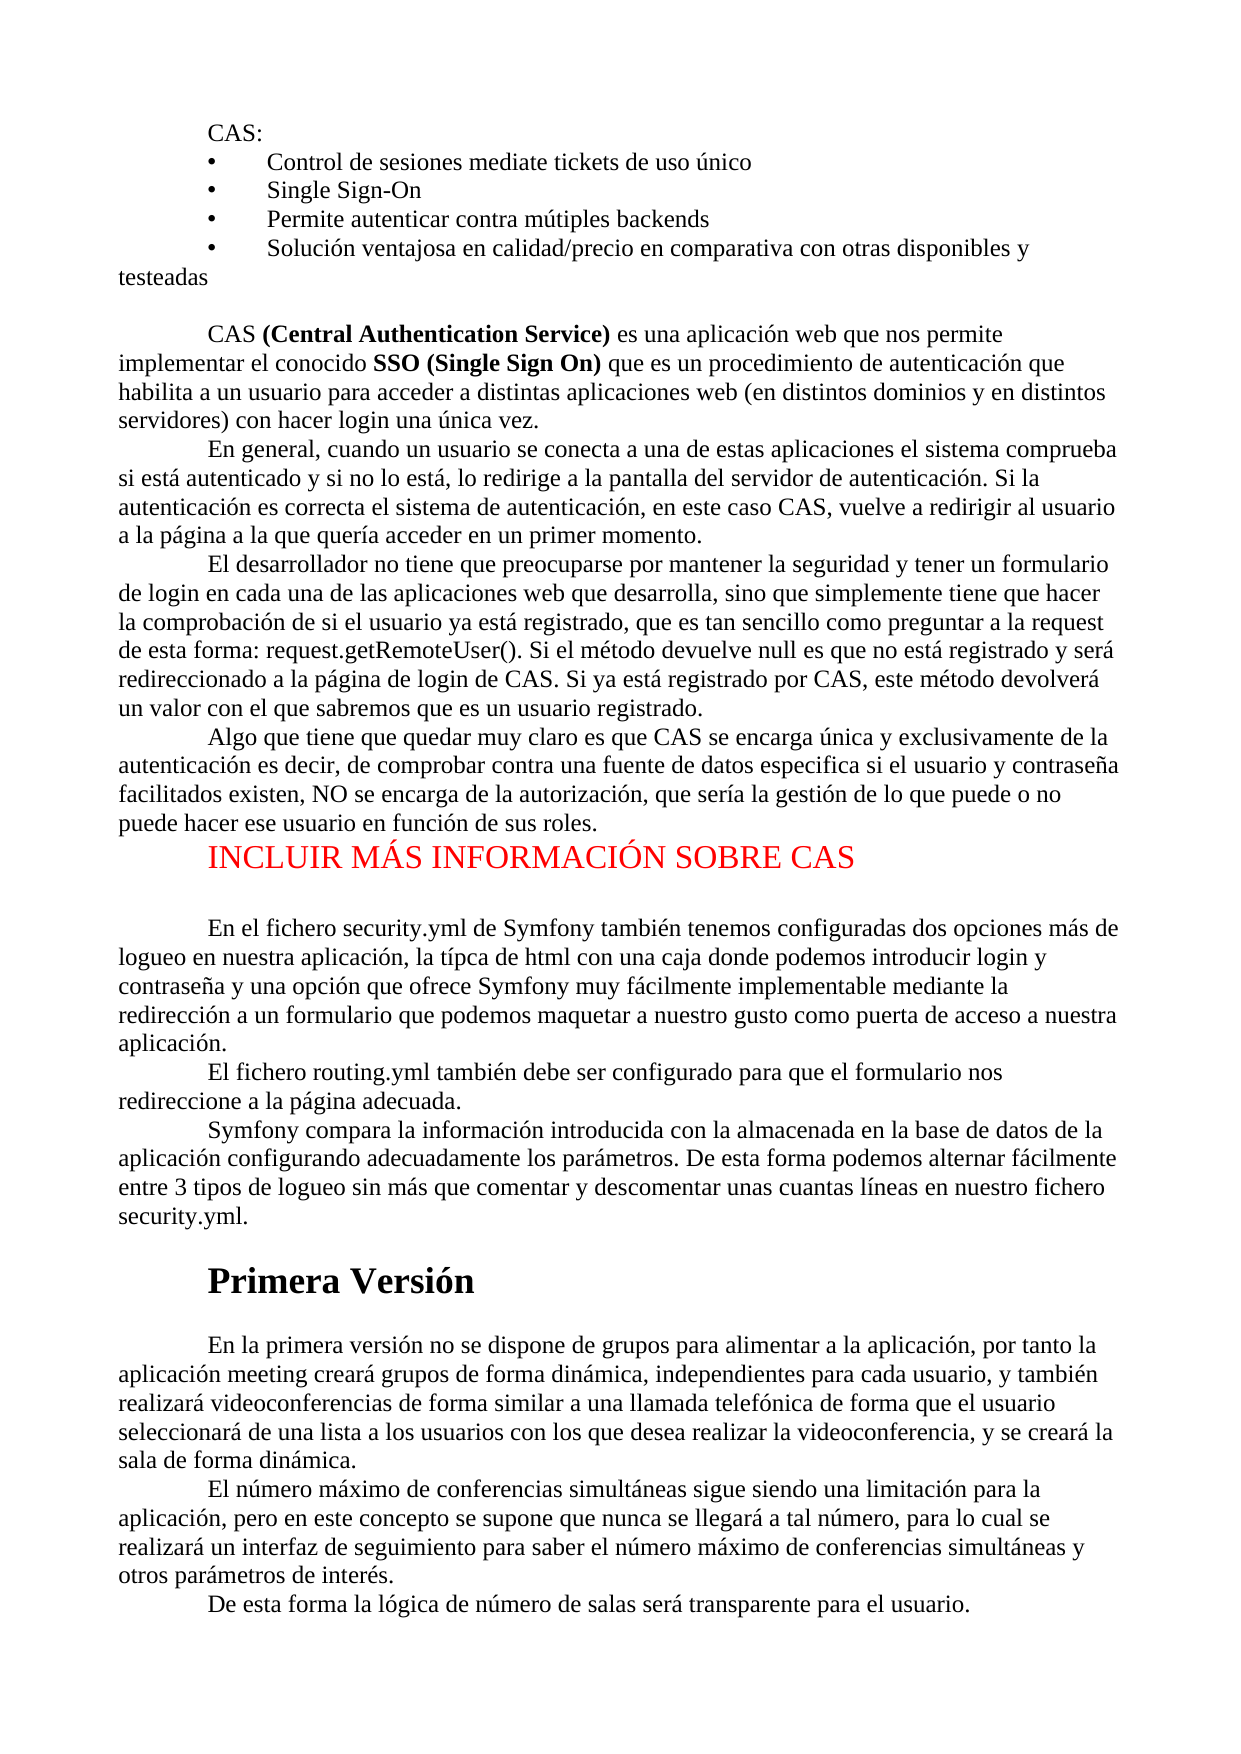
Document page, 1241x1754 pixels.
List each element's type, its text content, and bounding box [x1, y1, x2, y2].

text CAS: [118, 118, 1122, 147]
text Primera Versión [118, 1258, 1122, 1302]
text En general, cuando un usuario se conecta a una de estas aplicaciones el sistema comprueba si está autenticado y si no lo está, lo redirige a la pantalla del servidor de autenticación. Si la autenticación es correcta el sistema de autenticación, en este caso CAS, vuelve a redirigir al usuario a la página a la que quería acceder en un primer momento. [118, 434, 1122, 549]
text El desarrollador no tiene que preocuparse por mantener la seguridad y tener un formulario de login en cada una de las aplicaciones web que desarrolla, sino que simplemente tiene que hacer la comprobación de si el usuario ya está registrado, que es tan sencillo como preguntar a la request de esta forma: request.getRemoteUser(). Si el método devuelve null es que no está registrado y será redireccionado a la página de login de CAS. Si ya está registrado por CAS, este método devolverá un valor con el que sabremos que es un usuario registrado. [118, 549, 1122, 722]
text En el fichero security.yml de Symfony también tenemos configuradas dos opciones más de logueo en nuestra aplicación, la típca de html con una caja donde podemos introducir login y contraseña y una opción que ofrece Symfony muy fácilmente implementable mediante la redirección a un formulario que podemos maquetar a nuestro gusto como puerta de acceso a nuestra aplicación. [118, 913, 1122, 1057]
text De esta forma la lógica de número de salas será transparente para el usuario. [118, 1589, 1122, 1618]
list Permite autenticar contra mútiples backends [118, 204, 1122, 233]
list Solución ventajosa en calidad/precio en comparativa con otras disponibles y testeadas [118, 233, 1122, 291]
list Single Sign-On [118, 176, 1122, 204]
list Control de sesiones mediate tickets de uso único [118, 147, 1122, 176]
text En la primera versión no se dispone de grupos para alimentar a la aplicación, por tanto la aplicación meeting creará grupos de forma dinámica, independientes para cada usuario, y también realizará videoconferencias de forma similar a una llamada telefónica de forma que el usuario seleccionará de una lista a los usuarios con los que desea realizar la videoconferencia, y se creará la sala de forma dinámica. [118, 1330, 1122, 1474]
text INCLUIR MÁS INFORMACIÓN SOBRE CAS [118, 837, 1122, 875]
text El número máximo de conferencias simultáneas sigue siendo una limitación para la aplicación, pero en este concepto se supone que nunca se llegará a tal número, para lo cual se realizará un interfaz de seguimiento para saber el número máximo de conferencias simultáneas y otros parámetros de interés. [118, 1474, 1122, 1589]
text CAS (Central Authentication Service) es una aplicación web que nos permite implementar el conocido SSO (Single Sign On) que es un procedimiento de autenticación que habilita a un usuario para acceder a distintas aplicaciones web (en distintos dominios y en distintos servidores) con hacer login una única vez. [118, 319, 1122, 434]
text Algo que tiene que quedar muy claro es que CAS se encarga única y exclusivamente de la autenticación es decir, de comprobar contra una fuente de datos especifica si el usuario y contraseña facilitados existen, NO se encarga de la autorización, que sería la gestión de lo que puede o no puede hacer ese usuario en función de sus roles. [118, 722, 1122, 837]
text Symfony compara la información introducida con la almacenada en la base de datos de la aplicación configurando adecuadamente los parámetros. De esta forma podemos alternar fácilmente entre 3 tipos de logueo sin más que comentar y descomentar unas cuantas líneas en nuestro fichero security.yml. [118, 1115, 1122, 1230]
text El fichero routing.yml también debe ser configurado para que el formulario nos redireccione a la página adecuada. [118, 1057, 1122, 1115]
